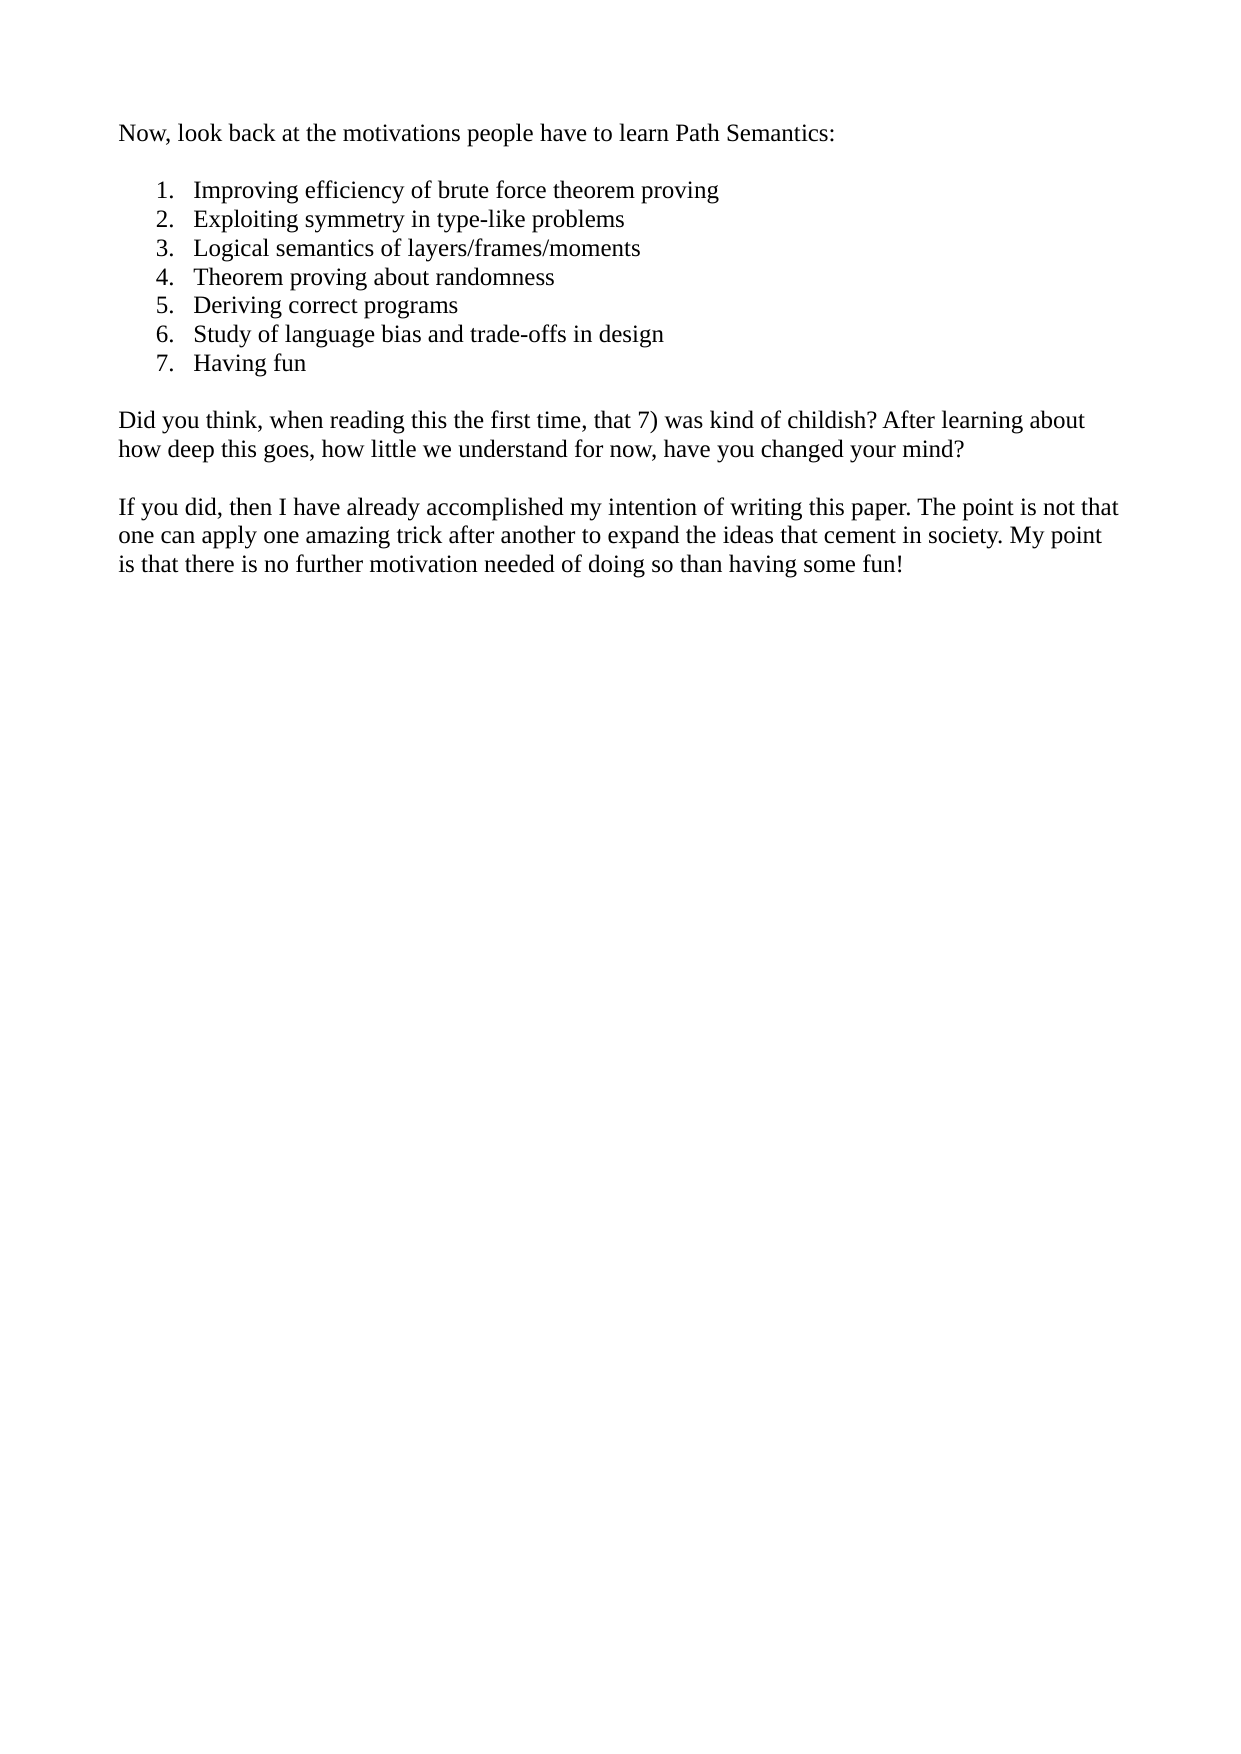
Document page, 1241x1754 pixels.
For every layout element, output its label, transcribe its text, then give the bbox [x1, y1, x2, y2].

text Now, look back at the motivations people have to learn Path Semantics: [118, 118, 1122, 147]
list Exploiting symmetry in type-like problems [156, 204, 1122, 233]
list Theorem proving about randomness [156, 262, 1122, 291]
list Improving efficiency of brute force theorem proving [156, 176, 1122, 204]
list Having fun [156, 348, 1122, 377]
list Logical semantics of layers/frames/moments [156, 233, 1122, 262]
list Deriving correct programs [156, 291, 1122, 319]
text If you did, then I have already accomplished my intention of writing this paper. The point is not that one can apply one amazing trick after another to expand the ideas that cement in society. My point is that there is no further motivation needed of doing so than having some fun! [118, 492, 1122, 578]
list Study of language bias and trade-offs in design [156, 319, 1122, 348]
text Did you think, when reading this the first time, that 7) was kind of childish? After learning about how deep this goes, how little we understand for now, have you changed your mind? [118, 406, 1122, 463]
